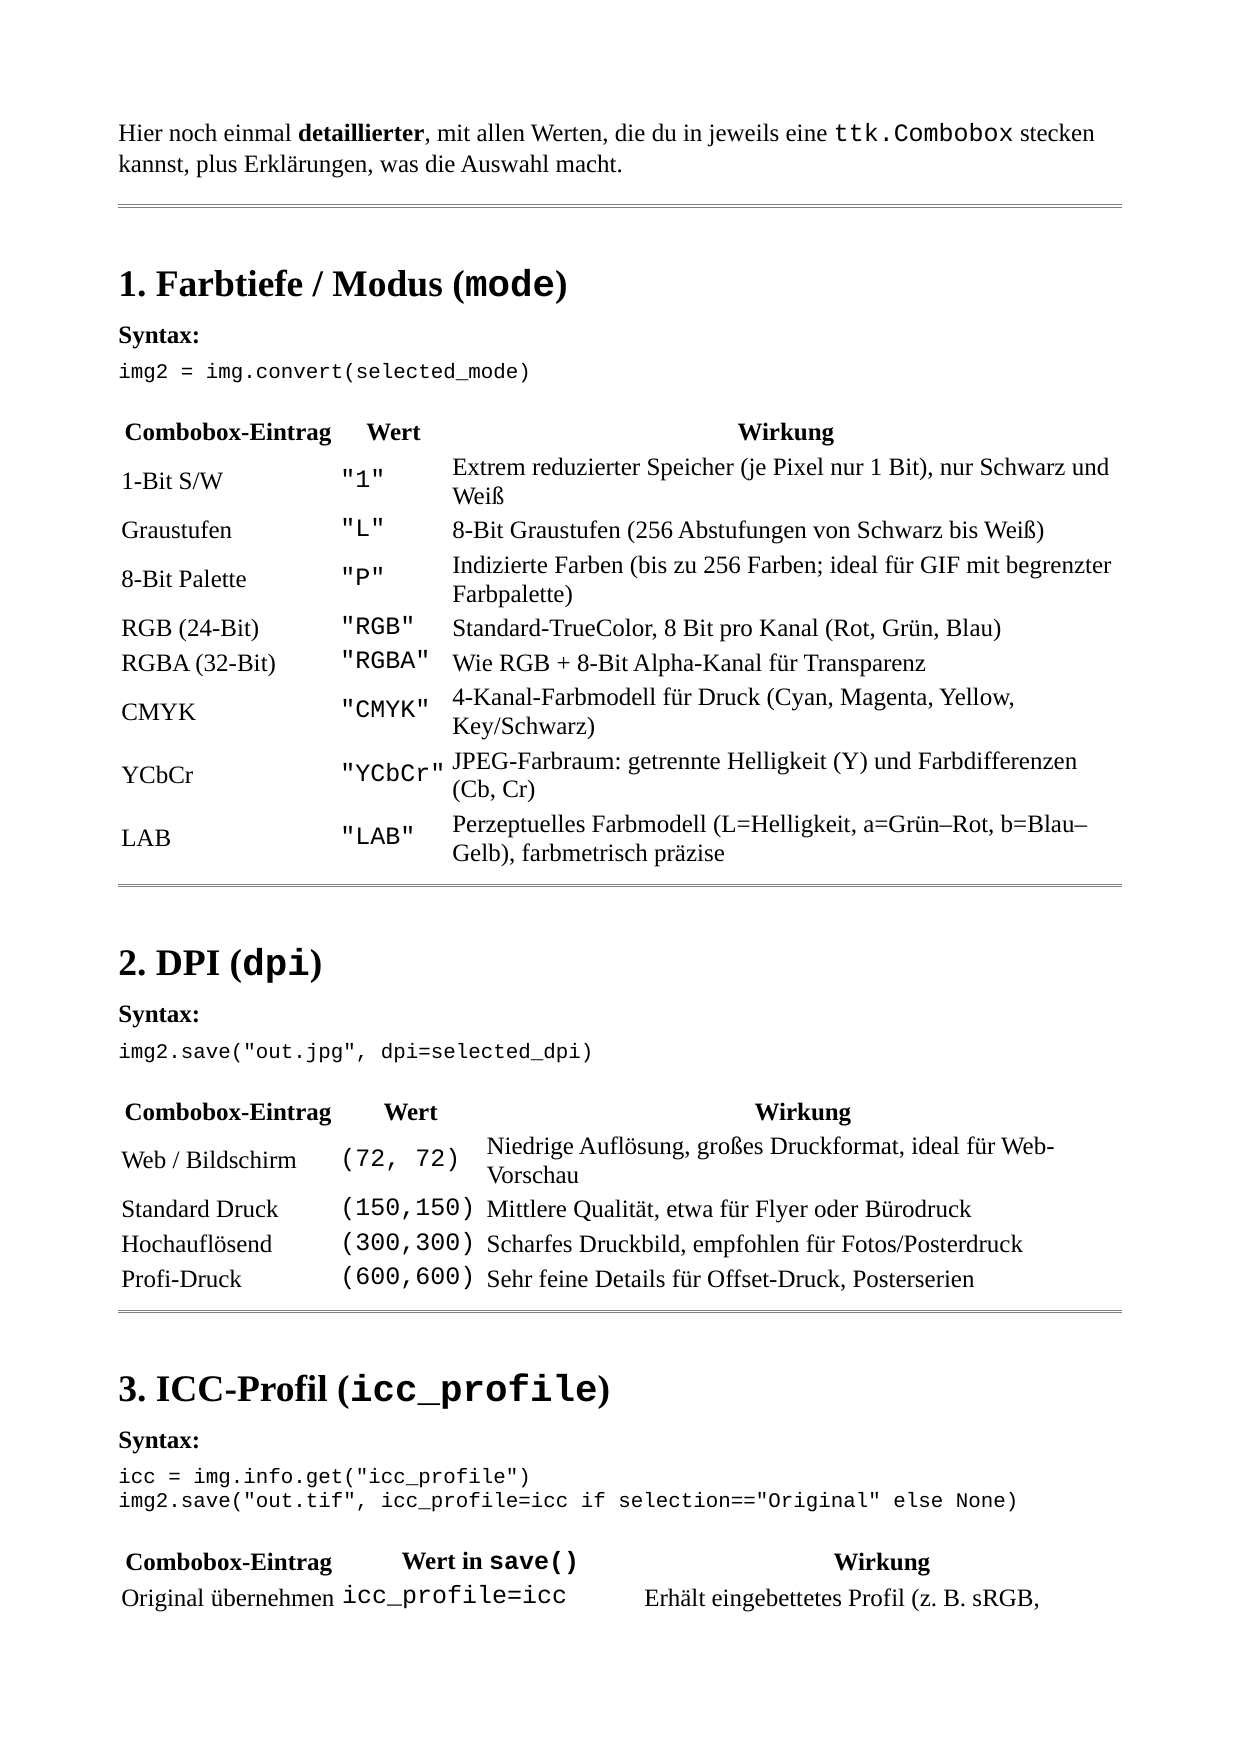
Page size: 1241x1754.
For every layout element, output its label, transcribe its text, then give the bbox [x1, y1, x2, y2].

table_cell Standard-TrueColor, 8 Bit pro Kanal (Rot, Grün, Blau) [449, 610, 1122, 645]
table_cell Profi-Druck [118, 1261, 337, 1295]
table_cell "RGBA" [337, 645, 449, 679]
table_header Wirkung [641, 1543, 1122, 1580]
text icc = img.info.get("icc_profile") [118, 1467, 1122, 1490]
table_header Combobox-Eintrag [118, 415, 337, 449]
table_cell Extrem reduzierter Speicher (je Pixel nur 1 Bit), nur Schwarz und Weiß [449, 449, 1122, 512]
table_header Wert in save() [339, 1543, 641, 1580]
subtitle 3. ICC-Profil (icc_profile) [118, 1367, 1122, 1413]
table_header Wirkung [449, 415, 1122, 449]
text Hier noch einmal detaillierter, mit allen Werten, die du in jeweils eine ttk.Combobox stecken kannst, plus Erklärungen, was die Auswahl macht. [118, 118, 1122, 178]
table_cell 8-Bit Graustufen (256 Abstufungen von Schwarz bis Weiß) [449, 513, 1122, 547]
table_cell 4-Kanal-Farbmodell für Druck (Cyan, Magenta, Yellow, Key/Schwarz) [449, 680, 1122, 743]
table_cell "P" [337, 547, 449, 610]
table_cell Original übernehmen [118, 1580, 339, 1614]
table_cell RGB (24-Bit) [118, 610, 337, 645]
table_cell "LAB" [337, 806, 449, 869]
text Syntax: [118, 320, 1122, 349]
table_cell CMYK [118, 680, 337, 743]
table_cell (150,150) [337, 1192, 483, 1226]
text img2 = img.convert(selected_mode) [118, 361, 1122, 385]
table_cell Sehr feine Details für Offset-Druck, Posterserien [484, 1261, 1122, 1295]
table_cell 1-Bit S/W [118, 449, 337, 512]
table_cell Niedrige Auflösung, großes Druckformat, ideal für Web-Vorschau [484, 1128, 1122, 1192]
table_cell 8-Bit Palette [118, 547, 337, 610]
table_cell Indizierte Farben (bis zu 256 Farben; ideal für GIF mit begrenzter Farbpalette) [449, 547, 1122, 610]
table_cell Perzeptuelles Farbmodell (L=Helligkeit, a=Grün–Rot, b=Blau–Gelb), farbmetrisch präzise [449, 806, 1122, 869]
table_cell Standard Druck [118, 1192, 337, 1226]
table_cell Wie RGB + 8-Bit Alpha-Kanal für Transparenz [449, 645, 1122, 679]
table_cell "YCbCr" [337, 743, 449, 806]
table_cell YCbCr [118, 743, 337, 806]
table_cell "CMYK" [337, 680, 449, 743]
table_cell (600,600) [337, 1261, 483, 1295]
table_header Wert [337, 1094, 483, 1128]
table_cell (300,300) [337, 1226, 483, 1261]
table_cell RGBA (32-Bit) [118, 645, 337, 679]
text Syntax: [118, 999, 1122, 1028]
subtitle 1. Farbtiefe / Modus (mode) [118, 261, 1122, 308]
table_header Combobox-Eintrag [118, 1094, 337, 1128]
table_cell (72, 72) [337, 1128, 483, 1192]
text Syntax: [118, 1425, 1122, 1454]
table_cell icc_profile=icc [339, 1580, 641, 1614]
table_cell JPEG-Farbraum: getrennte Helligkeit (Y) und Farb­differenzen (Cb, Cr) [449, 743, 1122, 806]
table_header Combobox-Eintrag [118, 1543, 339, 1580]
table_cell Erhält eingebettetes Profil (z. B. sRGB, [641, 1580, 1122, 1614]
table_cell Graustufen [118, 513, 337, 547]
subtitle 2. DPI (dpi) [118, 941, 1122, 987]
text img2.save("out.tif", icc_profile=icc if selection=="Original" else None) [118, 1490, 1122, 1514]
table_cell Scharfes Druckbild, empfohlen für Fotos/Posterdruck [484, 1226, 1122, 1261]
table_cell Web / Bildschirm [118, 1128, 337, 1192]
table_cell "1" [337, 449, 449, 512]
table_cell Mittlere Qualität, etwa für Flyer oder Bürodruck [484, 1192, 1122, 1226]
table_cell LAB [118, 806, 337, 869]
table_cell "RGB" [337, 610, 449, 645]
table_cell Hochauflösend [118, 1226, 337, 1261]
table_header Wirkung [484, 1094, 1122, 1128]
table_header Wert [337, 415, 449, 449]
text img2.save("out.jpg", dpi=selected_dpi) [118, 1041, 1122, 1064]
table_cell "L" [337, 513, 449, 547]
